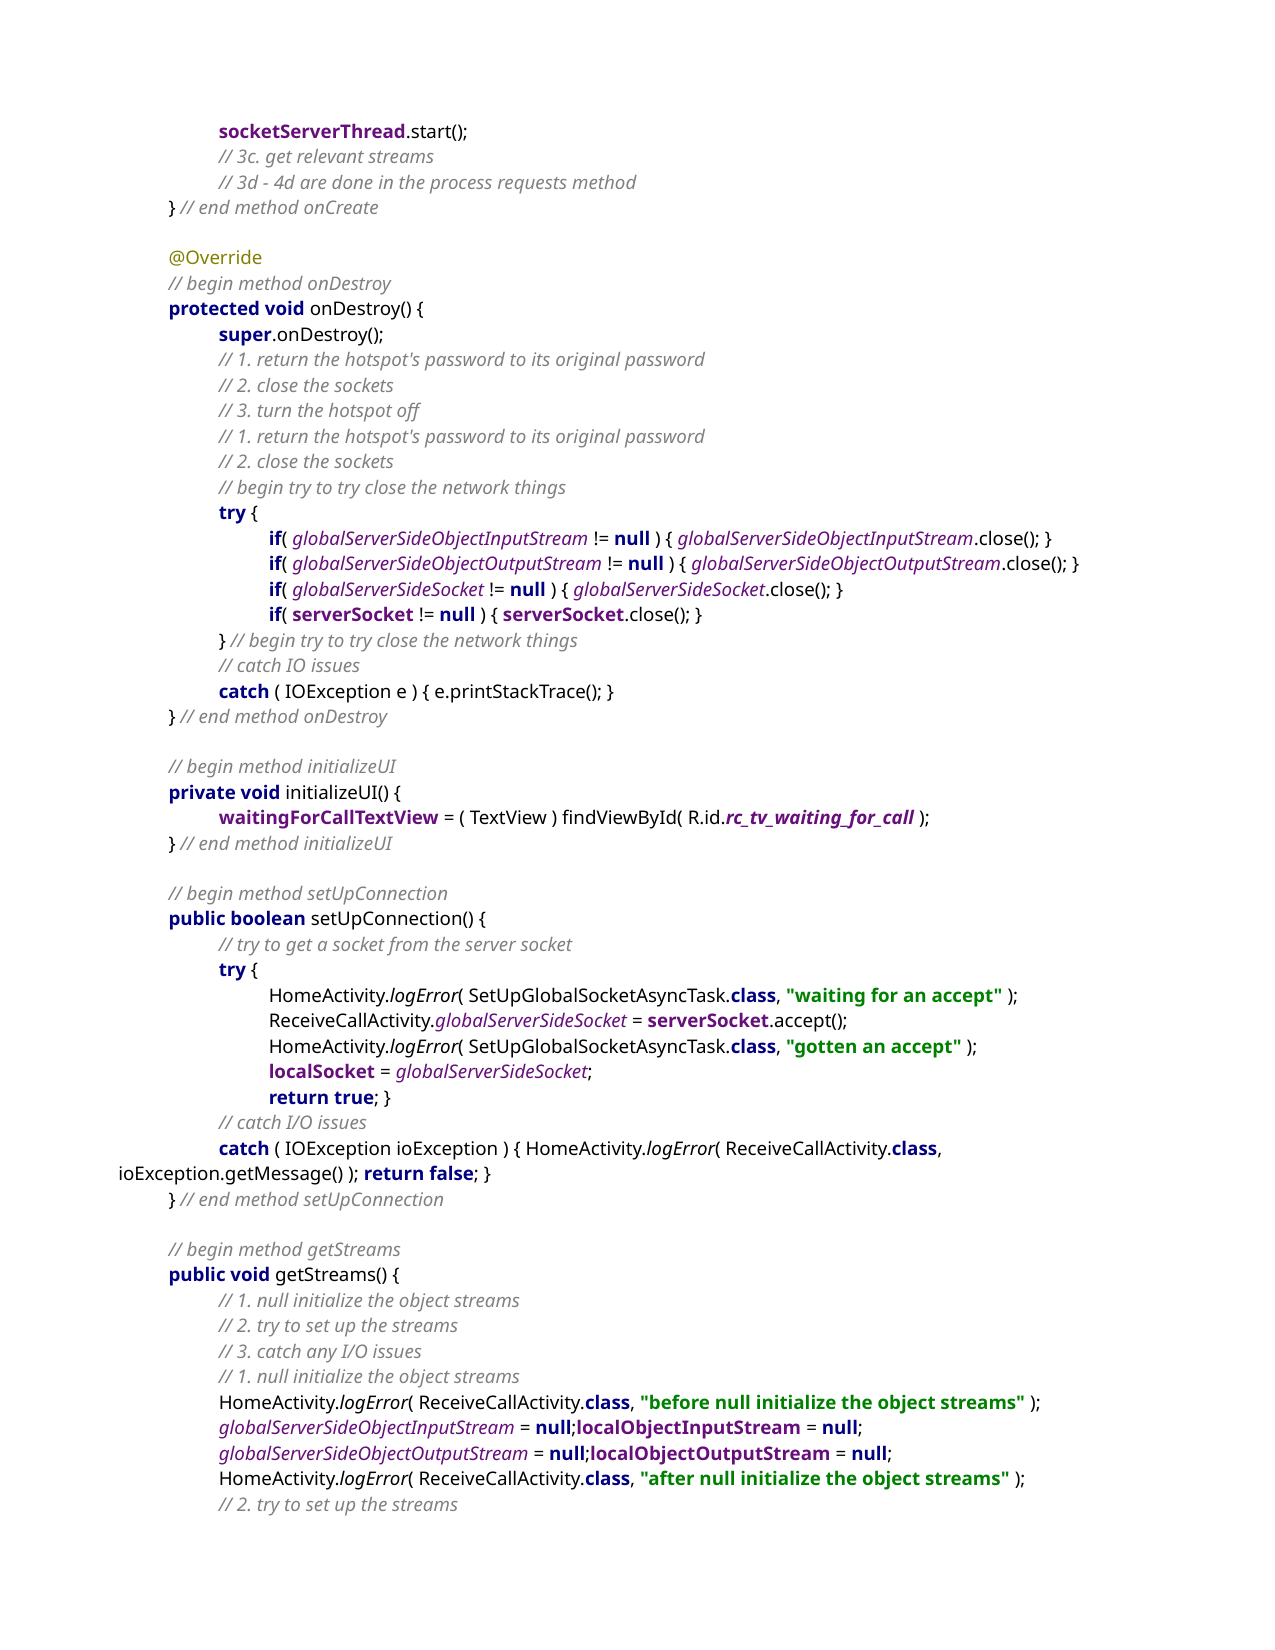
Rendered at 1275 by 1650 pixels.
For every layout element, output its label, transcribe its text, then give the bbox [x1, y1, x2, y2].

text @Override [118, 244, 1157, 270]
text } // end method onCreate [118, 195, 1157, 220]
text if( globalServerSideObjectInputStream != null ) { globalServerSideObjectInputStream.close(); } [118, 525, 1157, 551]
text socketServerThread.start(); [118, 118, 1157, 144]
text globalServerSideObjectInputStream = null;localObjectInputStream = null; [118, 1415, 1157, 1440]
text localSocket = globalServerSideSocket; [118, 1059, 1157, 1084]
text } // end method setUpConnection [118, 1186, 1157, 1212]
text // 1. return the hotspot's password to its original password [118, 347, 1157, 372]
text HomeActivity.logError( SetUpGlobalSocketAsyncTask.class, "waiting for an accept" ); [118, 982, 1157, 1008]
text try { [118, 957, 1157, 982]
text // 1. return the hotspot's password to its original password [118, 423, 1157, 449]
text // catch I/O issues [118, 1110, 1157, 1135]
text try { [118, 500, 1157, 525]
text // 3d - 4d are done in the process requests method [118, 169, 1157, 195]
text private void initializeUI() { [118, 779, 1157, 805]
text protected void onDestroy() { [118, 296, 1157, 321]
text // 1. null initialize the object streams [118, 1287, 1157, 1313]
text // begin method initializeUI [118, 754, 1157, 779]
text public void getStreams() { [118, 1262, 1157, 1287]
text // 2. close the sockets [118, 372, 1157, 398]
text catch ( IOException ioException ) { HomeActivity.logError( ReceiveCallActivity.class, ioException.getMessage() ); return false; } [118, 1135, 1157, 1186]
text if( globalServerSideSocket != null ) { globalServerSideSocket.close(); } [118, 576, 1157, 602]
text } // end method initializeUI [118, 830, 1157, 856]
text // 3. turn the hotspot off [118, 398, 1157, 423]
text catch ( IOException e ) { e.printStackTrace(); } [118, 678, 1157, 704]
text if( serverSocket != null ) { serverSocket.close(); } [118, 602, 1157, 627]
text HomeActivity.logError( ReceiveCallActivity.class, "before null initialize the object streams" ); [118, 1389, 1157, 1415]
text if( globalServerSideObjectOutputStream != null ) { globalServerSideObjectOutputStream.close(); } [118, 551, 1157, 576]
text // 3. catch any I/O issues [118, 1338, 1157, 1364]
text // 2. try to set up the streams [118, 1313, 1157, 1338]
text // begin method getStreams [118, 1236, 1157, 1262]
text super.onDestroy(); [118, 321, 1157, 347]
text // try to get a socket from the server socket [118, 931, 1157, 957]
text HomeActivity.logError( SetUpGlobalSocketAsyncTask.class, "gotten an accept" ); [118, 1033, 1157, 1059]
text // 2. try to set up the streams [118, 1491, 1157, 1517]
text ReceiveCallActivity.globalServerSideSocket = serverSocket.accept(); [118, 1008, 1157, 1033]
text } // begin try to try close the network things [118, 627, 1157, 653]
text // begin try to try close the network things [118, 474, 1157, 500]
text globalServerSideObjectOutputStream = null;localObjectOutputStream = null; [118, 1440, 1157, 1466]
text } // end method onDestroy [118, 704, 1157, 729]
text // 1. null initialize the object streams [118, 1364, 1157, 1389]
text waitingForCallTextView = ( TextView ) findViewById( R.id.rc_tv_waiting_for_call ); [118, 805, 1157, 830]
text // catch IO issues [118, 653, 1157, 678]
text // 2. close the sockets [118, 449, 1157, 474]
text // 3c. get relevant streams [118, 144, 1157, 169]
text return true; } [118, 1084, 1157, 1110]
text // begin method onDestroy [118, 270, 1157, 296]
text HomeActivity.logError( ReceiveCallActivity.class, "after null initialize the object streams" ); [118, 1466, 1157, 1491]
text // begin method setUpConnection [118, 880, 1157, 906]
text public boolean setUpConnection() { [118, 906, 1157, 931]
